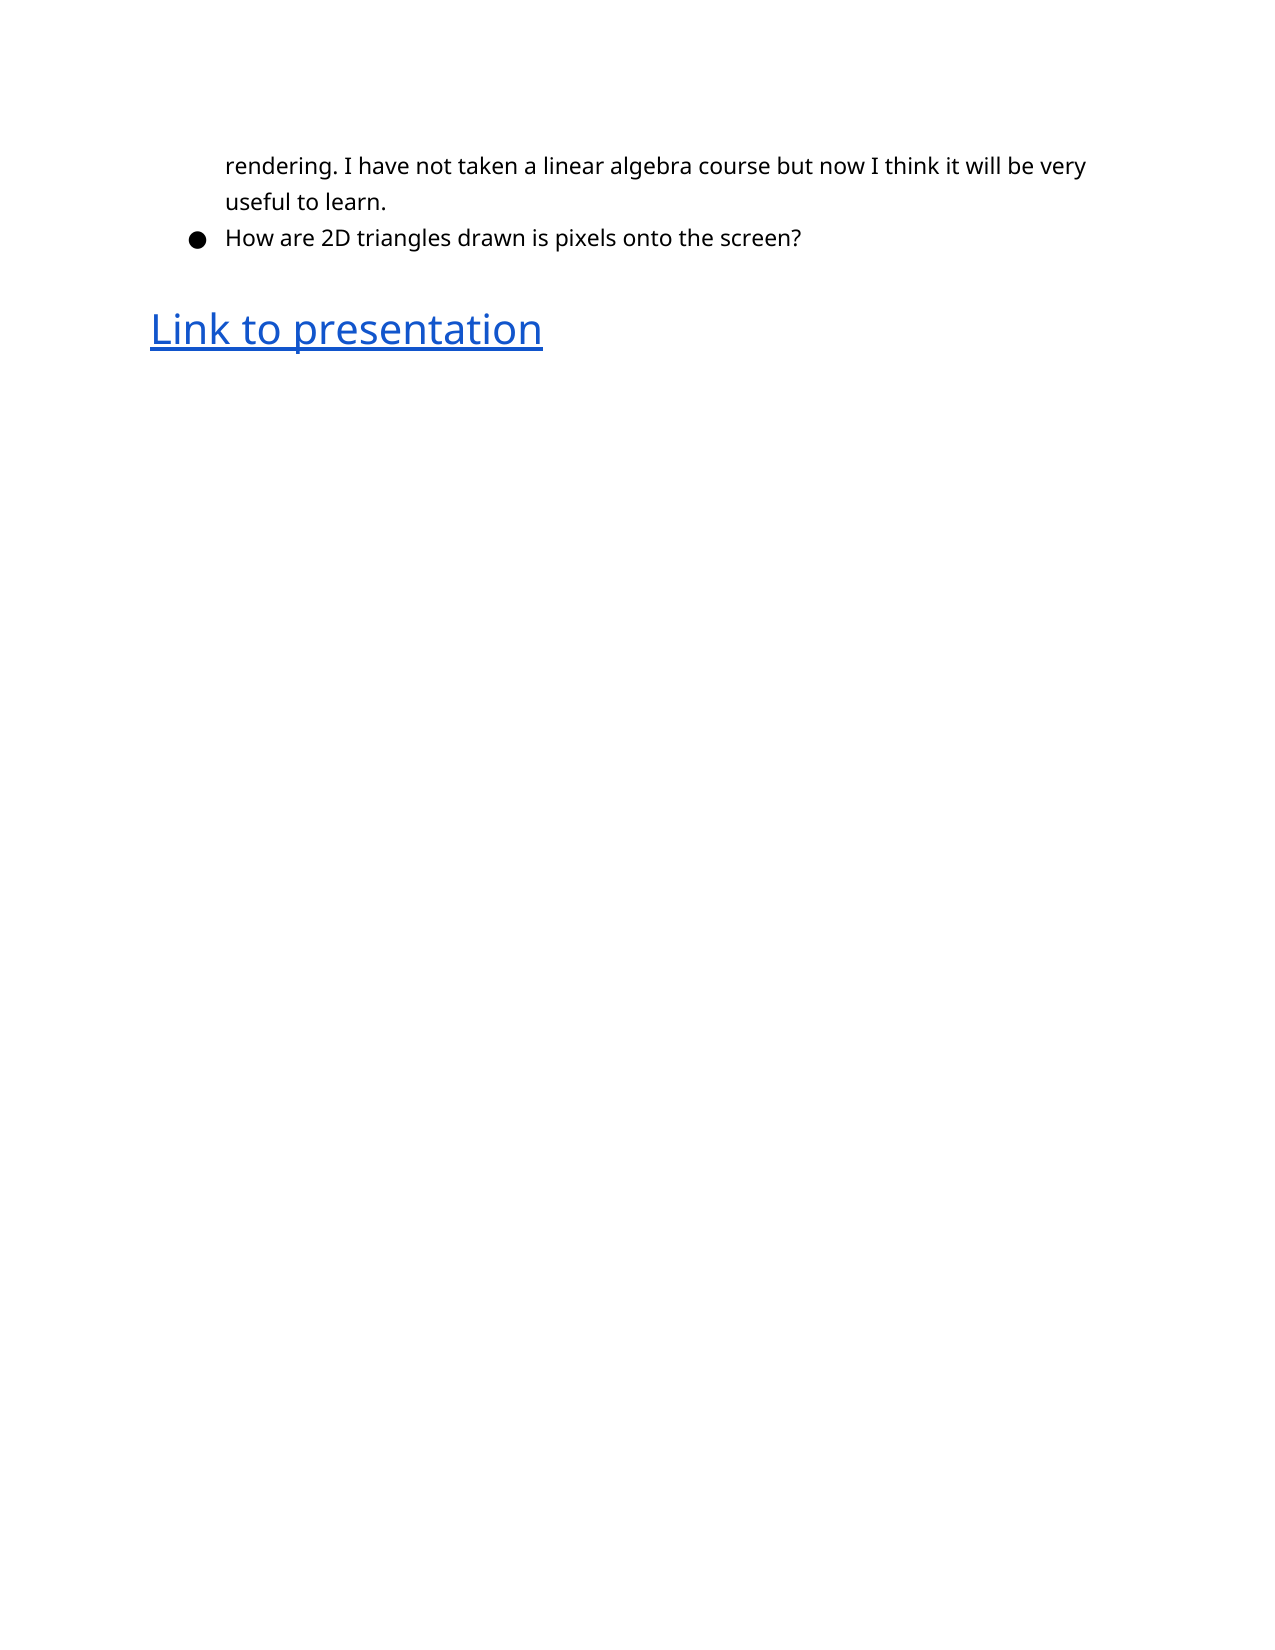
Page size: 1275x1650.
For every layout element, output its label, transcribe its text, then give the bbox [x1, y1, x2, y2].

list rendering. I have not taken a linear algebra course but now I think it will be very useful to learn. [187, 150, 1125, 217]
subtitle Link to presentation [150, 299, 1125, 356]
list How are 2D triangles drawn is pixels onto the screen? [187, 222, 1125, 253]
